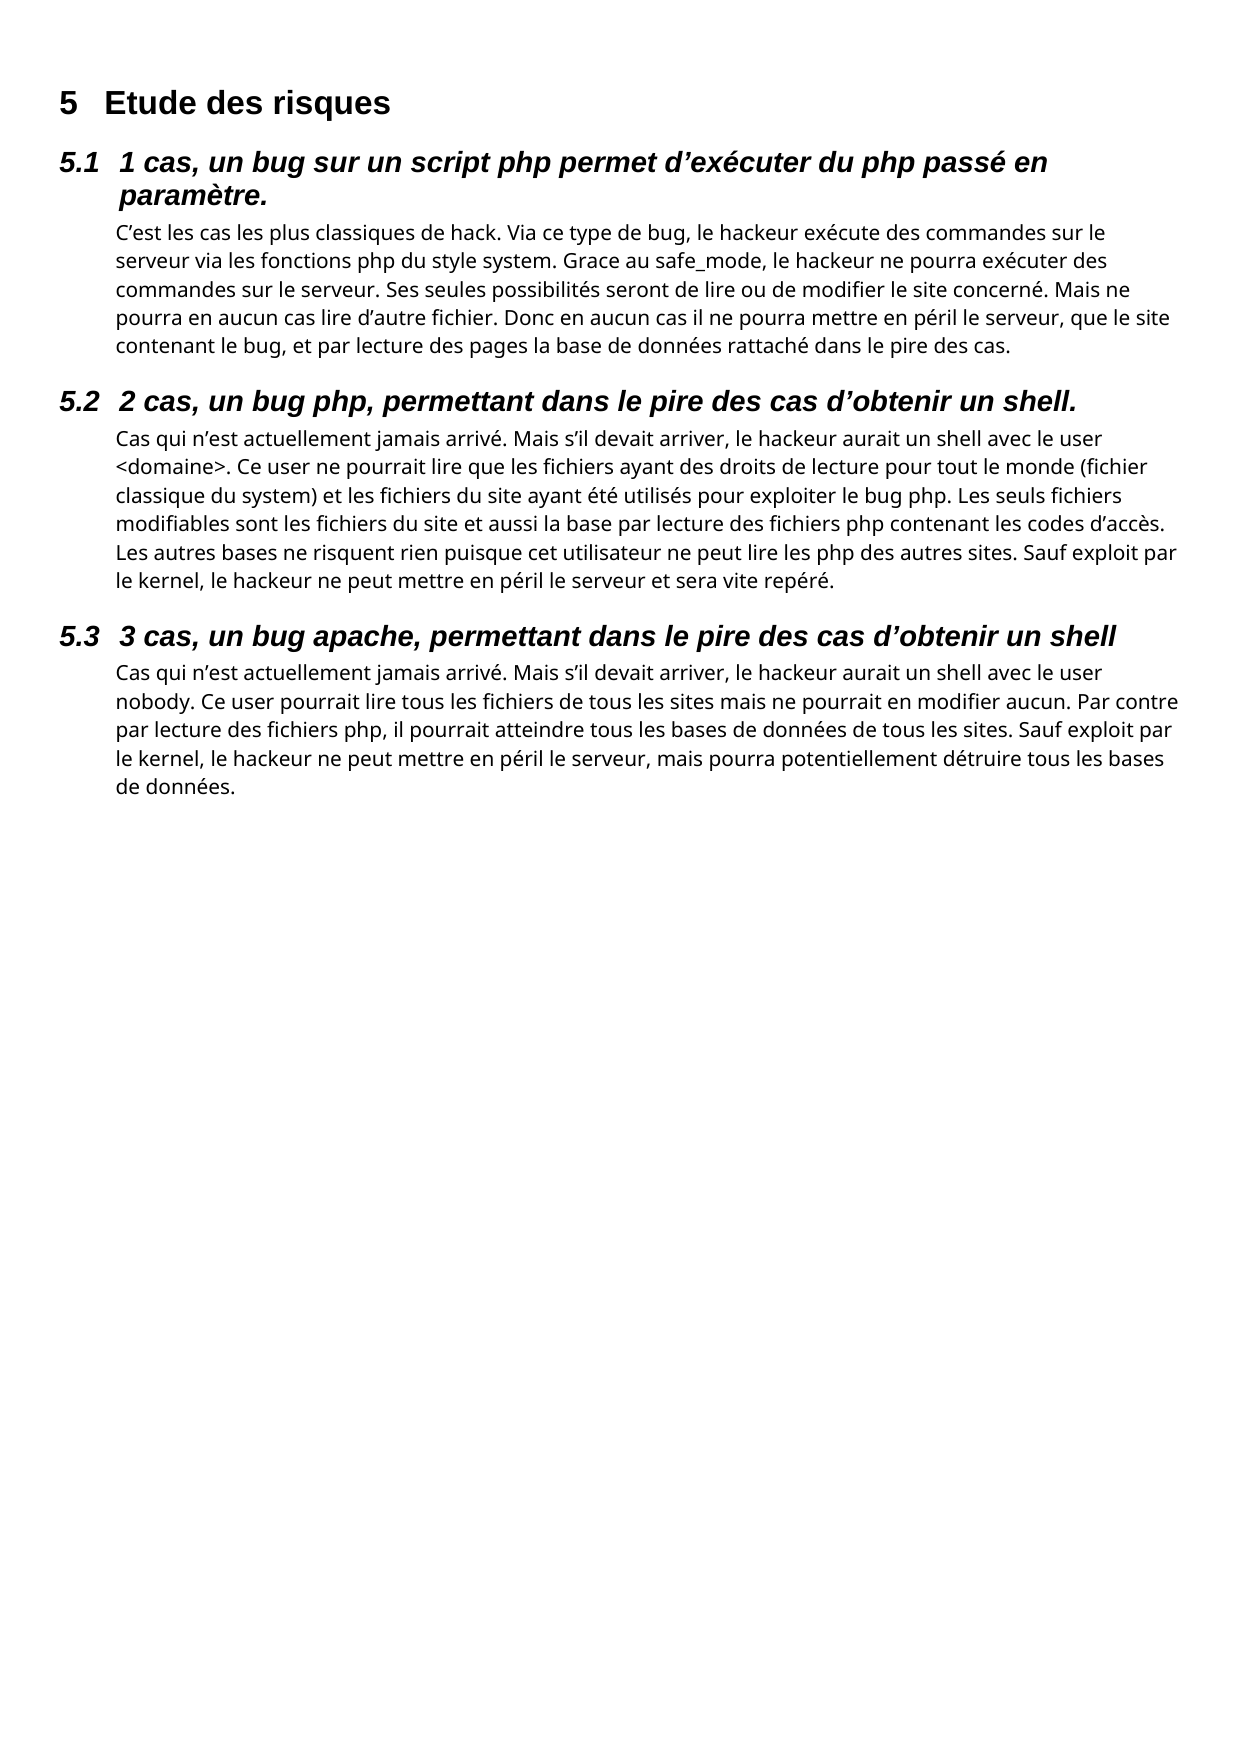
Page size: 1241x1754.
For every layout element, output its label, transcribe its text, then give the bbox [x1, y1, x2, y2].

text Cas qui n’est actuellement jamais arrivé. Mais s’il devait arriver, le hackeur aurait un shell avec le user <domaine>. Ce user ne pourrait lire que les fichiers ayant des droits de lecture pour tout le monde (fichier classique du system) et les fichiers du site ayant été utilisés pour exploiter le bug php. Les seuls fichiers modifiables sont les fichiers du site et aussi la base par lecture des fichiers php contenant les codes d’accès. Les autres bases ne risquent rien puisque cet utilisateur ne peut lire les php des autres sites. Sauf exploit par le kernel, le hackeur ne peut mettre en péril le serveur et sera vite repéré. [115, 424, 1181, 594]
subtitle 2 cas, un bug php, permettant dans le pire des cas d’obtenir un shell. [59, 385, 1181, 418]
subtitle Etude des risques [59, 84, 1181, 121]
text Cas qui n’est actuellement jamais arrivé. Mais s’il devait arriver, le hackeur aurait un shell avec le user nobody. Ce user pourrait lire tous les fichiers de tous les sites mais ne pourrait en modifier aucun. Par contre par lecture des fichiers php, il pourrait atteindre tous les bases de données de tous les sites. Sauf exploit par le kernel, le hackeur ne peut mettre en péril le serveur, mais pourra potentiellement détruire tous les bases de données. [115, 658, 1181, 801]
subtitle 3 cas, un bug apache, permettant dans le pire des cas d’obtenir un shell [59, 619, 1181, 652]
subtitle 1 cas, un bug sur un script php permet d’exécuter du php passé en paramètre. [59, 146, 1181, 212]
text C’est les cas les plus classiques de hack. Via ce type de bug, le hackeur exécute des commandes sur le serveur via les fonctions php du style system. Grace au safe_mode, le hackeur ne pourra exécuter des commandes sur le serveur. Ses seules possibilités seront de lire ou de modifier le site concerné. Mais ne pourra en aucun cas lire d’autre fichier. Donc en aucun cas il ne pourra mettre en péril le serveur, que le site contenant le bug, et par lecture des pages la base de données rattaché dans le pire des cas. [115, 218, 1181, 360]
